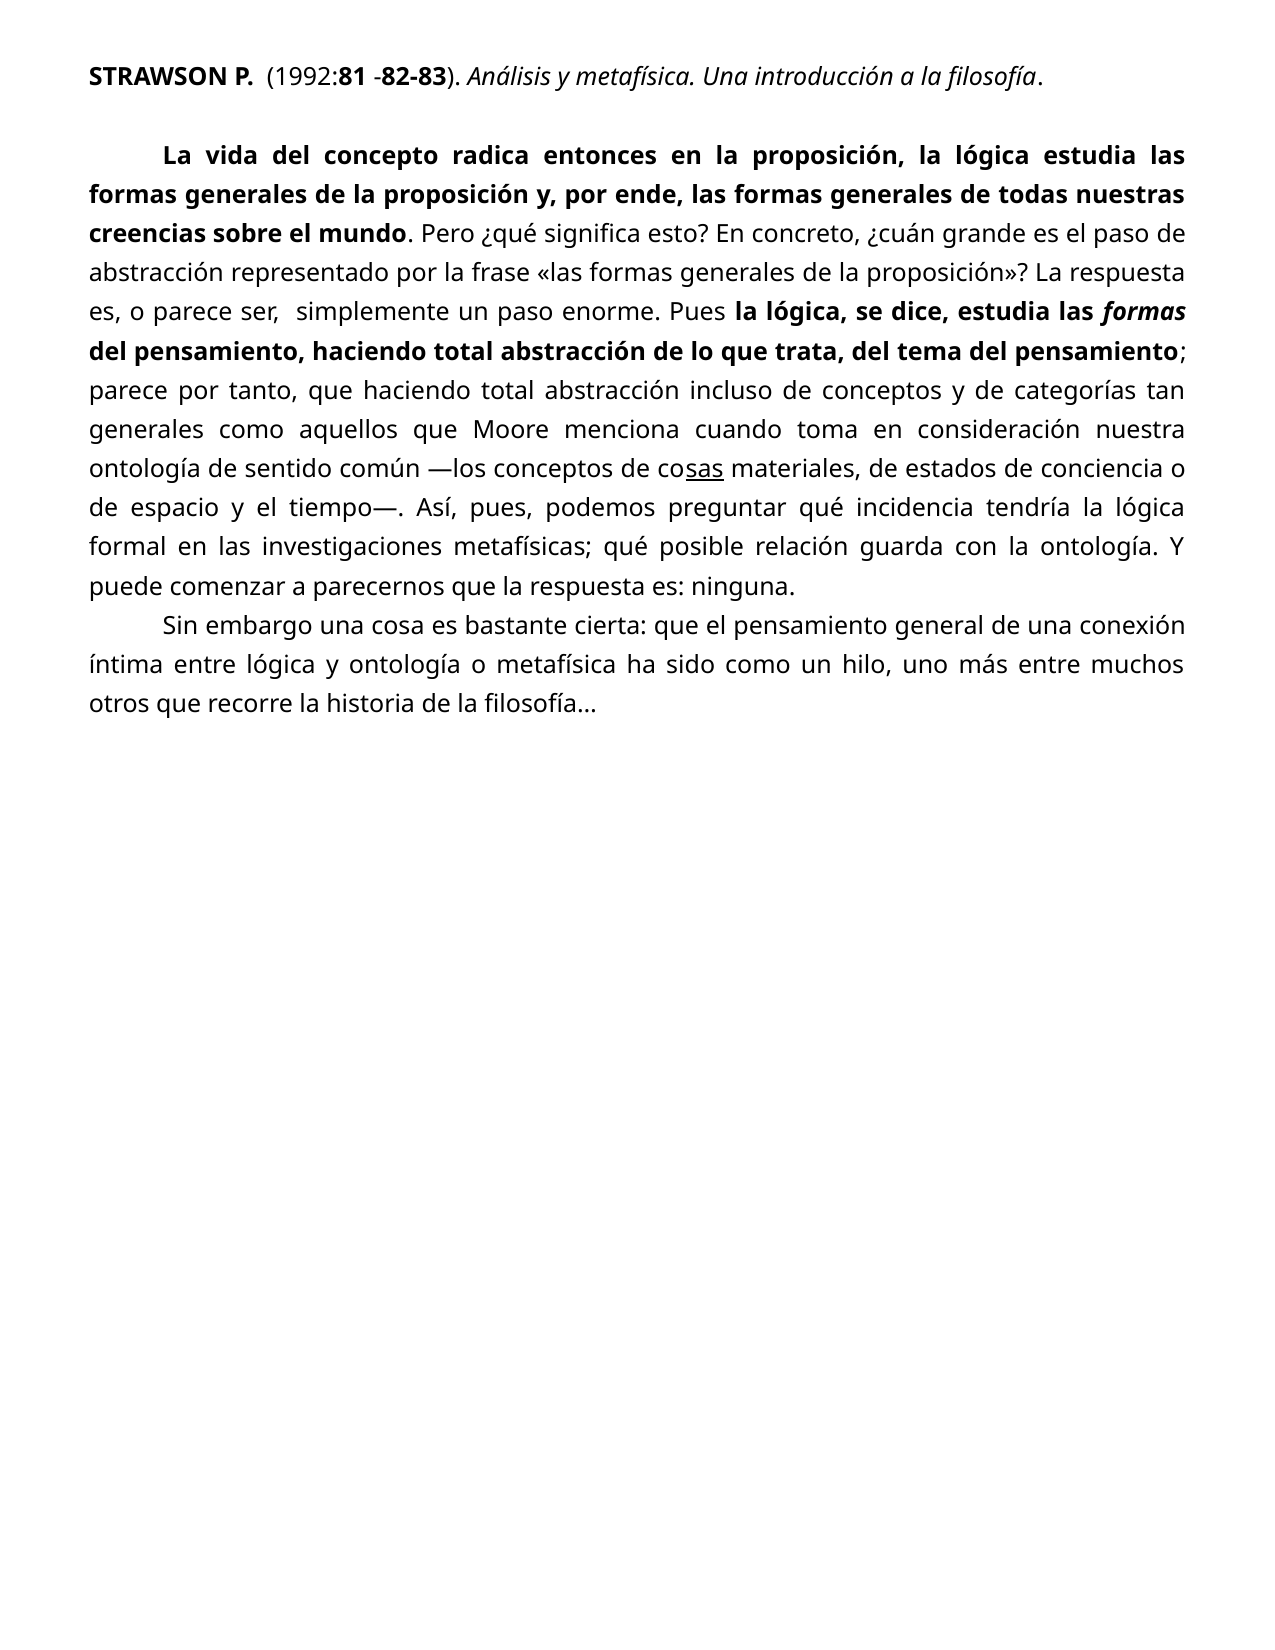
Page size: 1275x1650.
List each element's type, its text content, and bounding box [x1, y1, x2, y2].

text Sin embargo una cosa es bastante cierta: que el pensamiento general de una conexión íntima entre lógica y ontología o metafísica ha sido como un hilo, uno más entre muchos otros que recorre la historia de la filosofía… [88, 607, 1186, 720]
text La vida del concepto radica entonces en la proposición, la lógica estudia las formas generales de la proposición y, por ende, las formas generales de todas nuestras creencias sobre el mundo. Pero ¿qué significa esto? En concreto, ¿cuán grande es el paso de abstracción representado por la frase «las formas generales de la proposición»? La respuesta es, o parece ser, simplemente un paso enorme. Pues la lógica, se dice, estudia las formas del pensamiento, haciendo total abstracción de lo que trata, del tema del pensamiento; parece por tanto, que haciendo total abstracción incluso de conceptos y de categorías tan generales como aquellos que Moore menciona cuando toma en consideración nuestra ontología de sentido común —los conceptos de cosas materiales, de estados de conciencia o de espacio y el tiempo—. Así, pues, podemos preguntar qué incidencia tendría la lógica formal en las investigaciones metafísicas; qué posible relación guarda con la ontología. Y puede comenzar a parecernos que la respuesta es: ninguna. [88, 137, 1186, 602]
text STRAWSON P. (1992:81 -82-83). Análisis y metafísica. Una introducción a la filosofía. [88, 59, 1186, 93]
